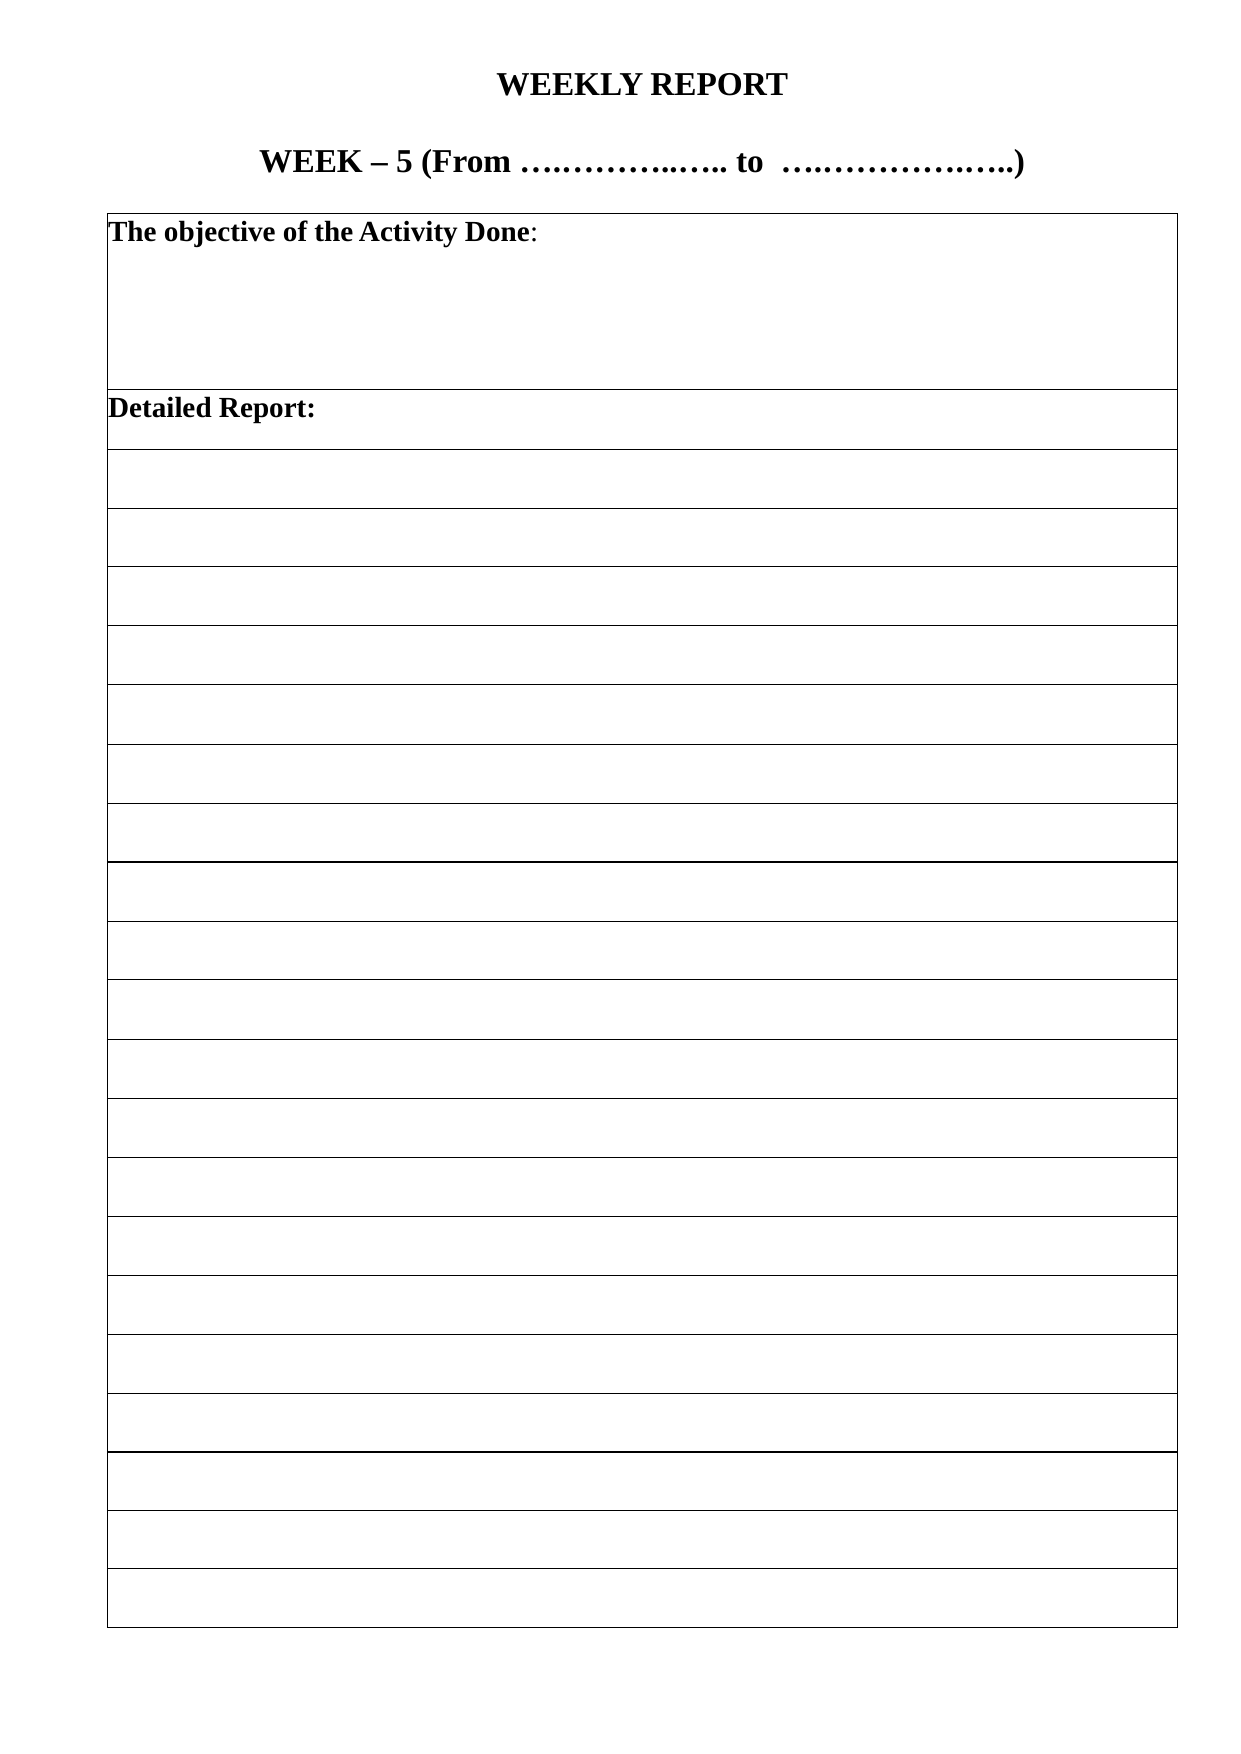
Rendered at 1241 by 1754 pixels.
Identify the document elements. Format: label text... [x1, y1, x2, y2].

table_cell [108, 626, 1177, 684]
table_cell [108, 745, 1177, 802]
table_cell [108, 1394, 1177, 1451]
text WEEKLY REPORT [96, 64, 1188, 103]
table_cell [108, 1335, 1177, 1392]
table_cell [108, 1511, 1177, 1568]
table_cell Detailed Report: [108, 390, 1177, 448]
table_cell [108, 509, 1177, 566]
table_cell [108, 567, 1177, 625]
table_cell [108, 1453, 1177, 1510]
table_cell [108, 804, 1177, 861]
table_cell [108, 1099, 1177, 1157]
table_header The objective of the Activity Done: [108, 214, 1177, 389]
table_cell [108, 980, 1177, 1038]
table_cell [108, 450, 1177, 507]
table_cell [108, 1217, 1177, 1274]
table_cell [108, 922, 1177, 979]
table_cell [108, 863, 1177, 921]
table_cell [108, 685, 1177, 743]
table_cell [108, 1158, 1177, 1216]
table_cell [108, 1276, 1177, 1333]
text WEEK – 5 (From ….………..….. to ….………….…..) [96, 141, 1188, 179]
table_cell [108, 1569, 1177, 1627]
table_cell [108, 1040, 1177, 1097]
